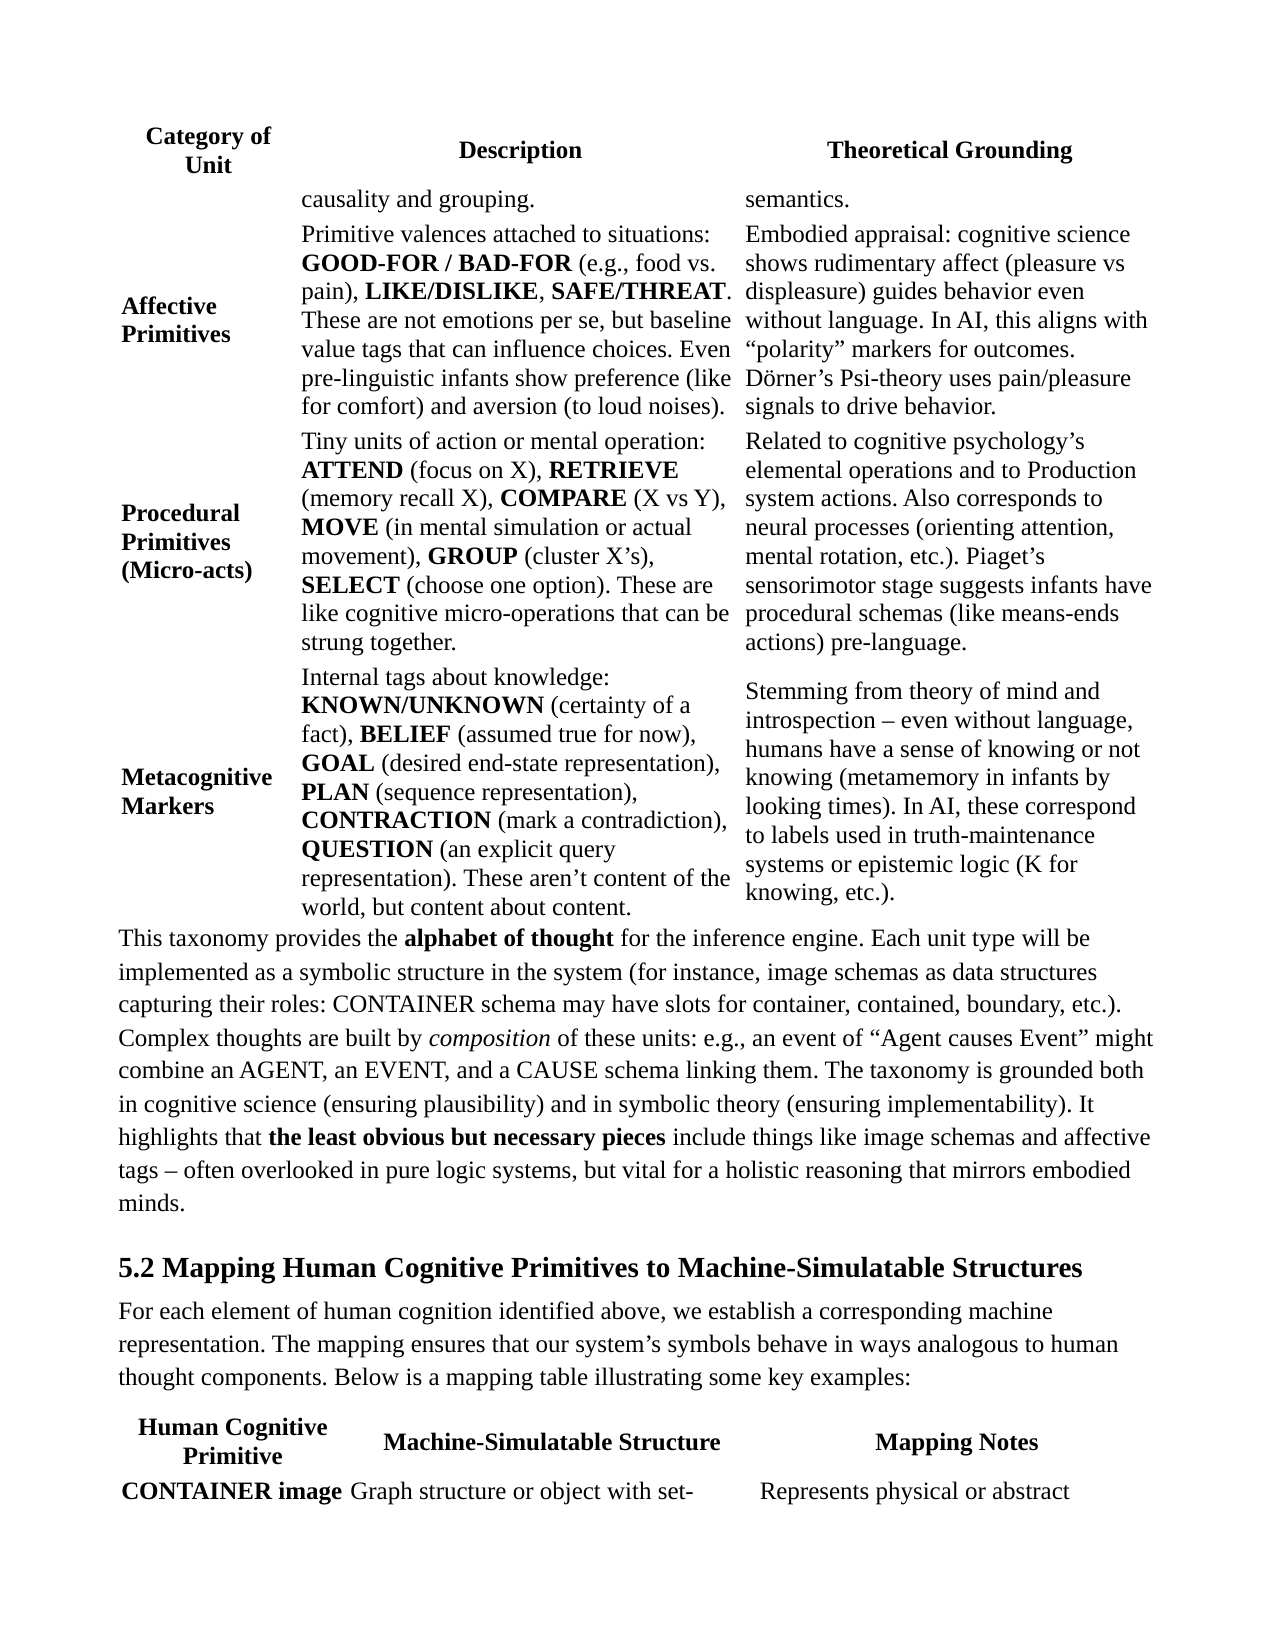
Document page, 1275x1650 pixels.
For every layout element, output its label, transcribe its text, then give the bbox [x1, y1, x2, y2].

table_header Human Cognitive Primitive [118, 1410, 347, 1473]
table_cell Graph structure or object with set- [347, 1473, 757, 1507]
table_cell semantics. [742, 181, 1157, 216]
table_cell Primitive valences attached to situations: GOOD-FOR / BAD-FOR (e.g., food vs. pain), LIKE/DISLIKE, SAFE/THREAT. These are not emotions per se, but baseline value tags that can influence choices. Even pre-linguistic infants show preference (like for comfort) and aversion (to loud noises). [298, 216, 742, 423]
table_cell Affective Primitives [118, 216, 298, 423]
table_header Mapping Notes [757, 1410, 1157, 1473]
table_cell Procedural Primitives (Micro-acts) [118, 423, 298, 659]
table_cell CONTAINER image [118, 1473, 347, 1507]
table_header Theoretical Grounding [742, 118, 1157, 181]
table_cell Internal tags about knowledge: KNOWN/UNKNOWN (certainty of a fact), BELIEF (assumed true for now), GOAL (desired end-state representation), PLAN (sequence representation), CONTRACTION (mark a contradiction), QUESTION (an explicit query representation). These aren’t content of the world, but content about content. [298, 659, 742, 923]
table_cell Embodied appraisal: cognitive science shows rudimentary affect (pleasure vs displeasure) guides behavior even without language. In AI, this aligns with “polarity” markers for outcomes. Dörner’s Psi-theory uses pain/pleasure signals to drive behavior. [742, 216, 1157, 423]
table_cell Related to cognitive psychology’s elemental operations and to Production system actions. Also corresponds to neural processes (orienting attention, mental rotation, etc.). Piaget’s sensorimotor stage suggests infants have procedural schemas (like means-ends actions) pre-language. [742, 423, 1157, 659]
text This taxonomy provides the alphabet of thought for the inference engine. Each unit type will be implemented as a symbolic structure in the system (for instance, image schemas as data structures capturing their roles: CONTAINER schema may have slots for container, contained, boundary, etc.). Complex thoughts are built by composition of these units: e.g., an event of “Agent causes Event” might combine an AGENT, an EVENT, and a CAUSE schema linking them. The taxonomy is grounded both in cognitive science (ensuring plausibility) and in symbolic theory (ensuring implementability). It highlights that the least obvious but necessary pieces include things like image schemas and affective tags – often overlooked in pure logic systems, but vital for a holistic reasoning that mirrors embodied minds. [118, 923, 1157, 1216]
table_cell causality and grouping. [298, 181, 742, 216]
subtitle 5.2 Mapping Human Cognitive Primitives to Machine-Simulatable Structures [118, 1250, 1157, 1283]
table_cell Represents physical or abstract [757, 1473, 1157, 1507]
table_cell Metacognitive Markers [118, 659, 298, 923]
table_cell [118, 181, 298, 216]
table_header Description [298, 118, 742, 181]
table_header Machine-Simulatable Structure [347, 1410, 757, 1473]
table_header Category of Unit [118, 118, 298, 181]
text For each element of human cognition identified above, we establish a corresponding machine representation. The mapping ensures that our system’s symbols behave in ways analogous to human thought components. Below is a mapping table illustrating some key examples: [118, 1296, 1157, 1391]
table_cell Stemming from theory of mind and introspection – even without language, humans have a sense of knowing or not knowing (metamemory in infants by looking times). In AI, these correspond to labels used in truth-maintenance systems or epistemic logic (K for knowing, etc.). [742, 659, 1157, 923]
table_cell Tiny units of action or mental operation: ATTEND (focus on X), RETRIEVE (memory recall X), COMPARE (X vs Y), MOVE (in mental simulation or actual movement), GROUP (cluster X’s), SELECT (choose one option). These are like cognitive micro-operations that can be strung together. [298, 423, 742, 659]
